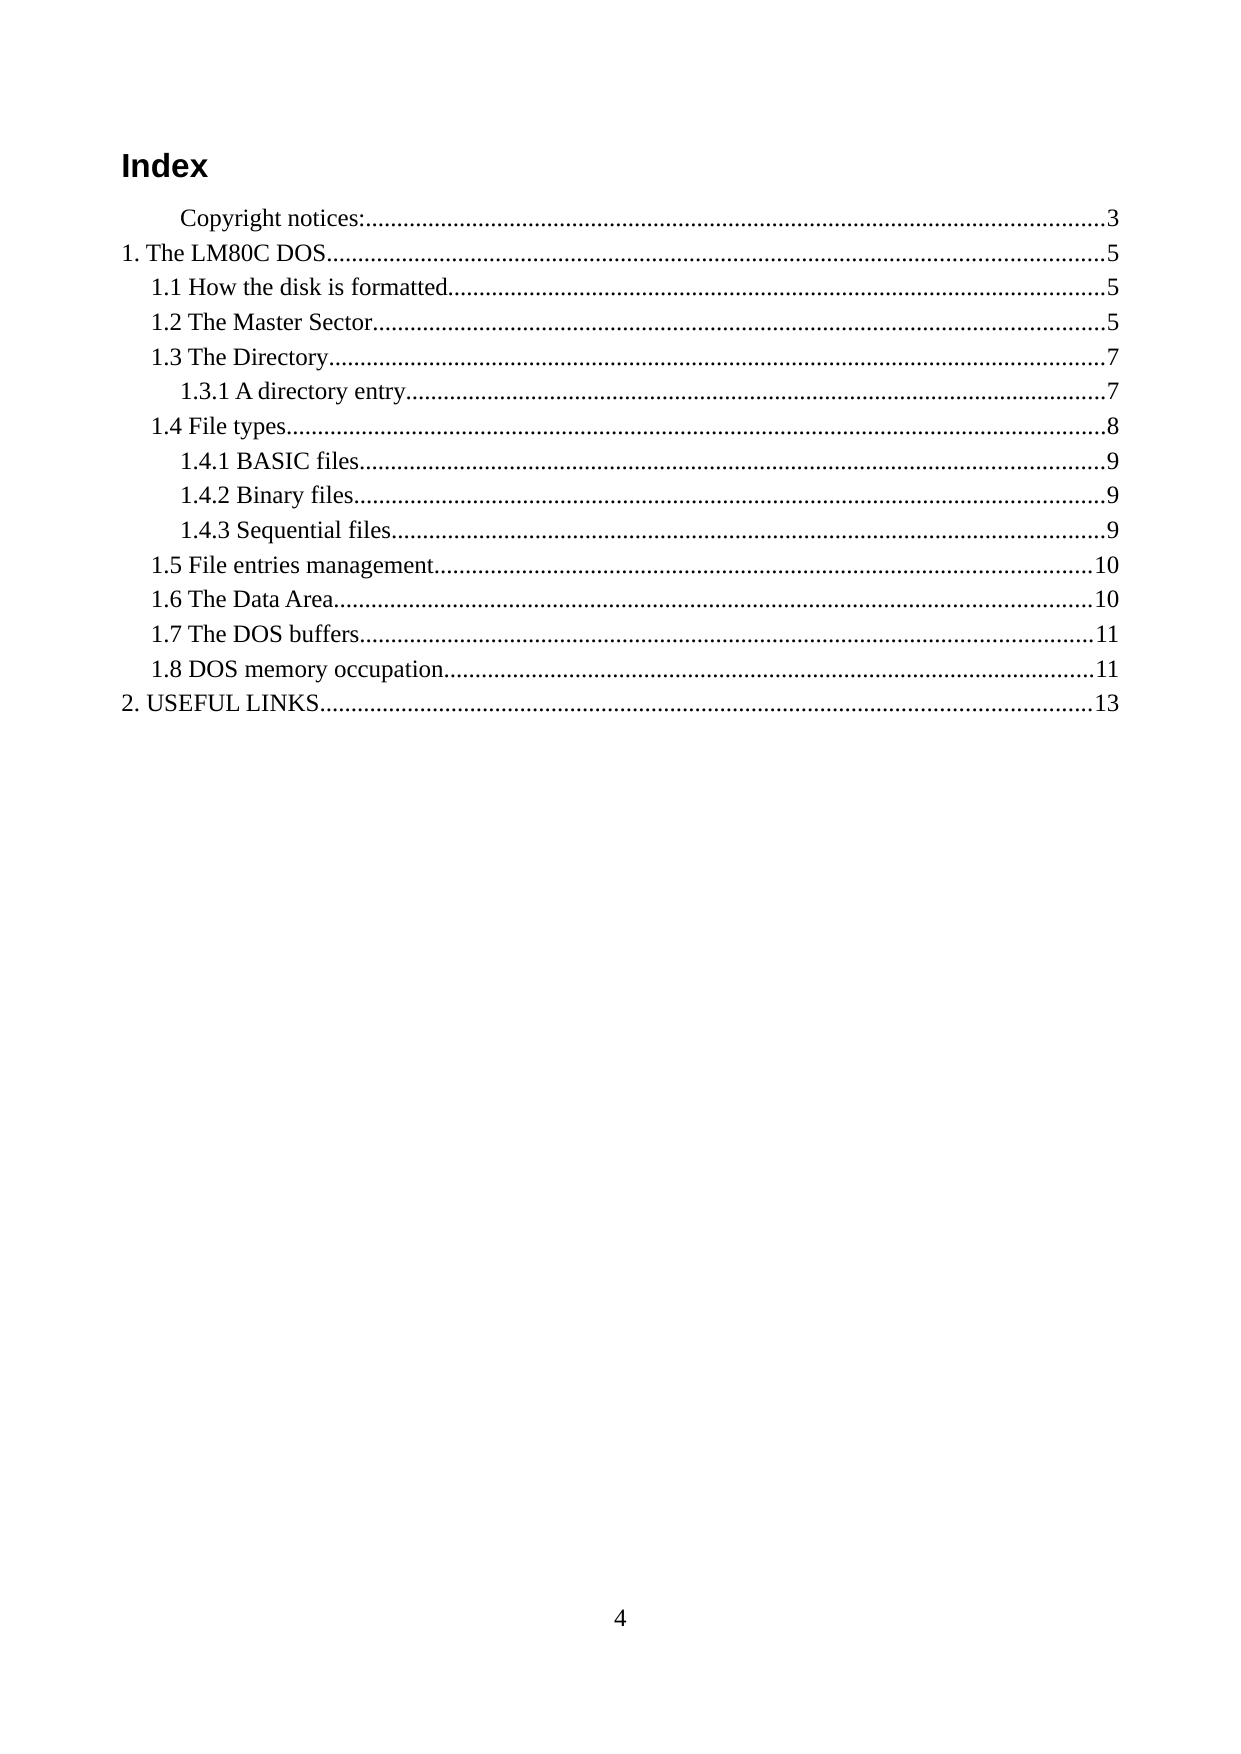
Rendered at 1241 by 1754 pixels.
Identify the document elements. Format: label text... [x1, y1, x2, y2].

text 2. USEFUL LINKS 13 [121, 688, 1119, 717]
text 1.4.2 Binary files 9 [180, 480, 1119, 509]
text 1.3.1 A directory entry 7 [180, 376, 1119, 405]
text 1.1 How the disk is formatted 5 [151, 272, 1119, 301]
text Copyright notices: 3 [180, 203, 1119, 232]
text 1.2 The Master Sector 5 [151, 307, 1119, 336]
text 1.7 The DOS buffers 11 [151, 619, 1119, 648]
text 1.3 The Directory 7 [151, 342, 1119, 370]
subtitle Index [121, 146, 1119, 184]
text 1.4.1 BASIC files 9 [180, 446, 1119, 474]
text 1.6 The Data Area 10 [151, 584, 1119, 613]
text 1.5 File entries management 10 [151, 550, 1119, 578]
text 1. The LM80C DOS 5 [121, 238, 1119, 266]
text 1.8 DOS memory occupation 11 [151, 654, 1119, 683]
text 1.4.3 Sequential files 9 [180, 515, 1119, 544]
text 1.4 File types 8 [151, 411, 1119, 440]
